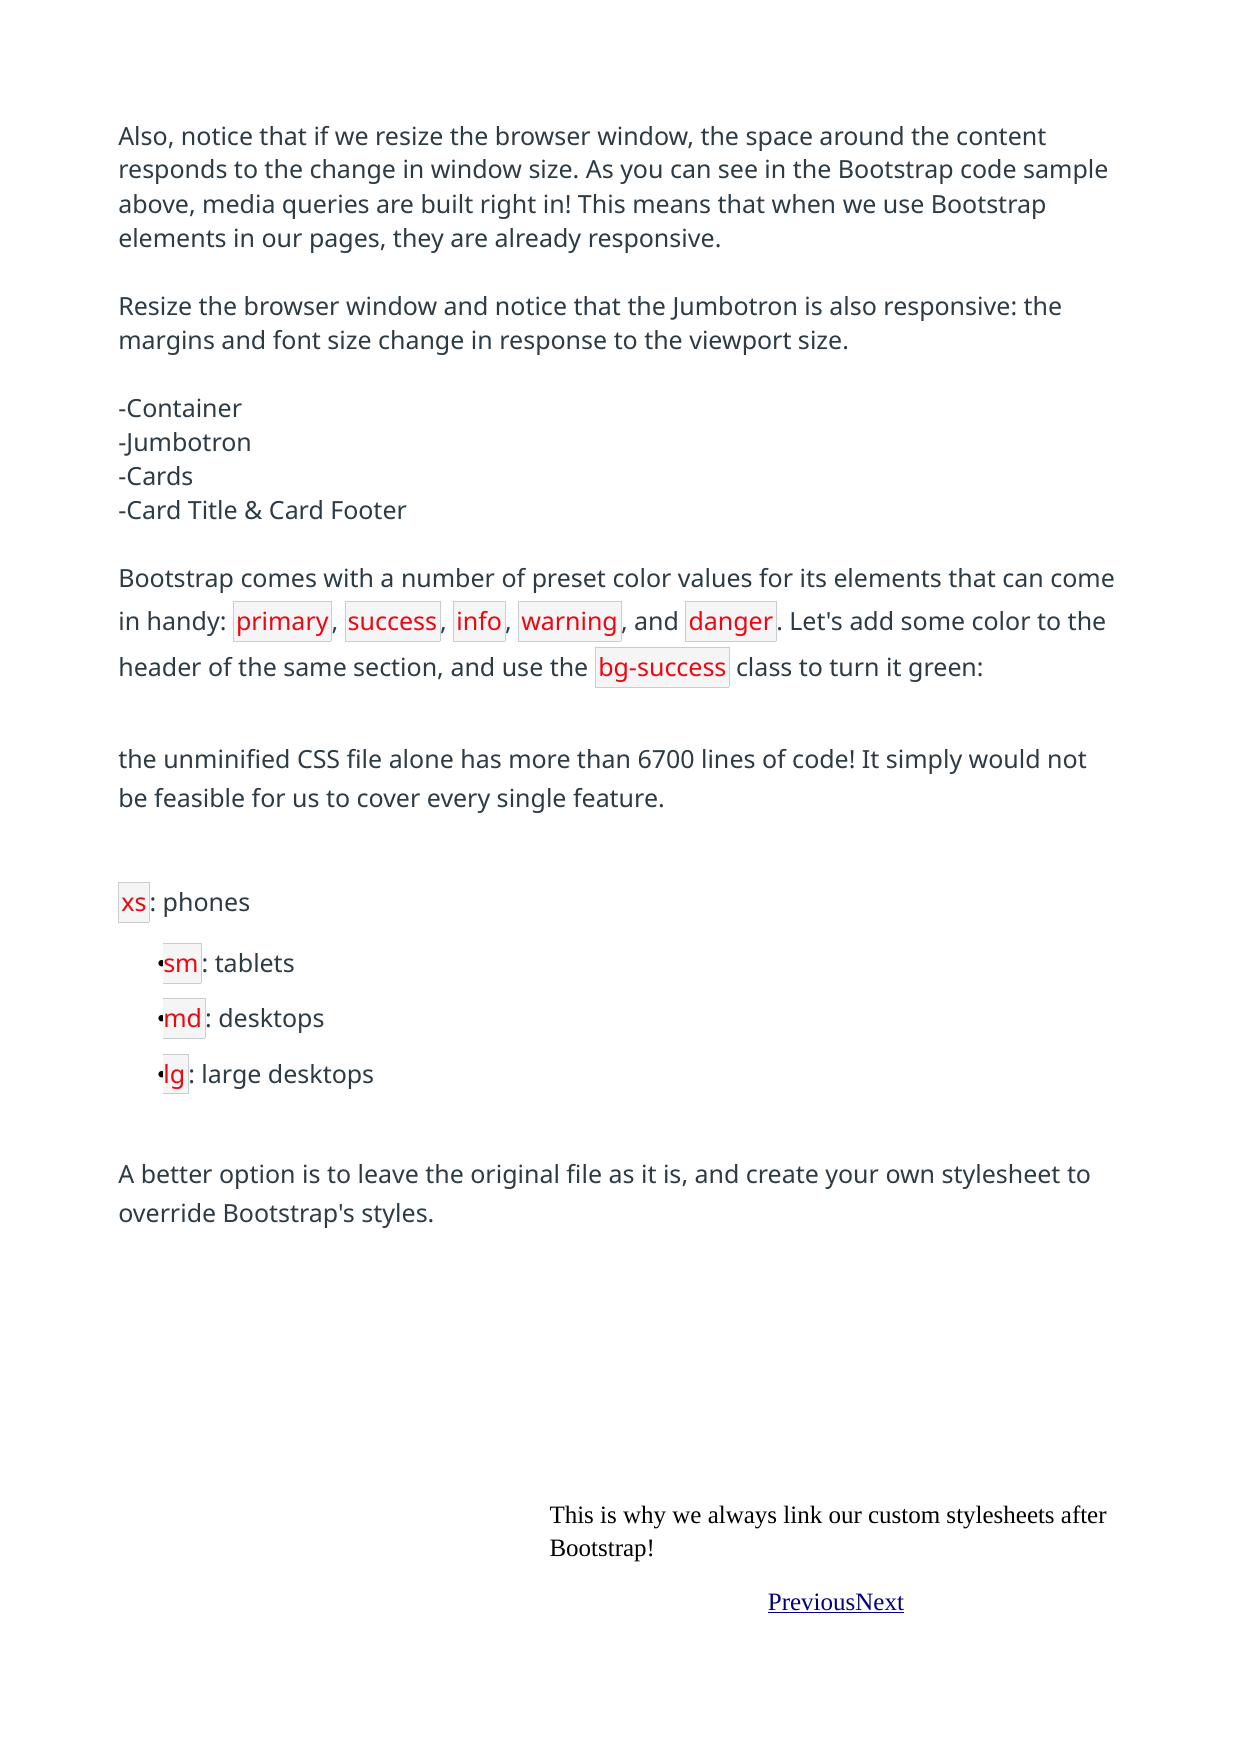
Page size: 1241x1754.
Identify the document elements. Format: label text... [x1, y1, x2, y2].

text Also, notice that if we resize the browser window, the space around the content responds to the change in window size. As you can see in the Bootstrap code sample above, media queries are built right in! This means that when we use Bootstrap elements in our pages, they are already responsive. [118, 118, 1122, 254]
text -Jumbotron [118, 425, 1122, 459]
text -Container [118, 391, 1122, 425]
text A better option is to leave the original file as it is, and create your own stylesheet to override Bootstrap's styles. [118, 1156, 1122, 1230]
list sm: tablets [202, 943, 1122, 983]
list lg: large desktops [118, 1053, 188, 1093]
text This is why we always link our custom stylesheets after Bootstrap! [549, 1500, 1122, 1561]
list lg: large desktops [189, 1053, 1122, 1093]
text Bootstrap comes with a number of preset color values for its elements that can come in handy: primary, success, info, warning, and danger. Let's add some color to the header of the same section, and use the bg-success class to turn it green: [118, 561, 1122, 687]
text : phones [150, 882, 1122, 922]
text the unminified CSS file alone has more than 6700 lines of code! It simply would not be feasible for us to cover every single feature. [118, 708, 1122, 815]
list md: desktops [206, 998, 1122, 1038]
list md: desktops [118, 998, 205, 1038]
text -Cards [118, 459, 1122, 493]
text xs [119, 883, 149, 922]
text PreviousNext [549, 1584, 1122, 1616]
text -Card Title & Card Footer [118, 493, 1122, 527]
text Resize the browser window and notice that the Jumbotron is also responsive: the margins and font size change in response to the viewport size. [118, 288, 1122, 357]
list sm: tablets [118, 943, 201, 983]
